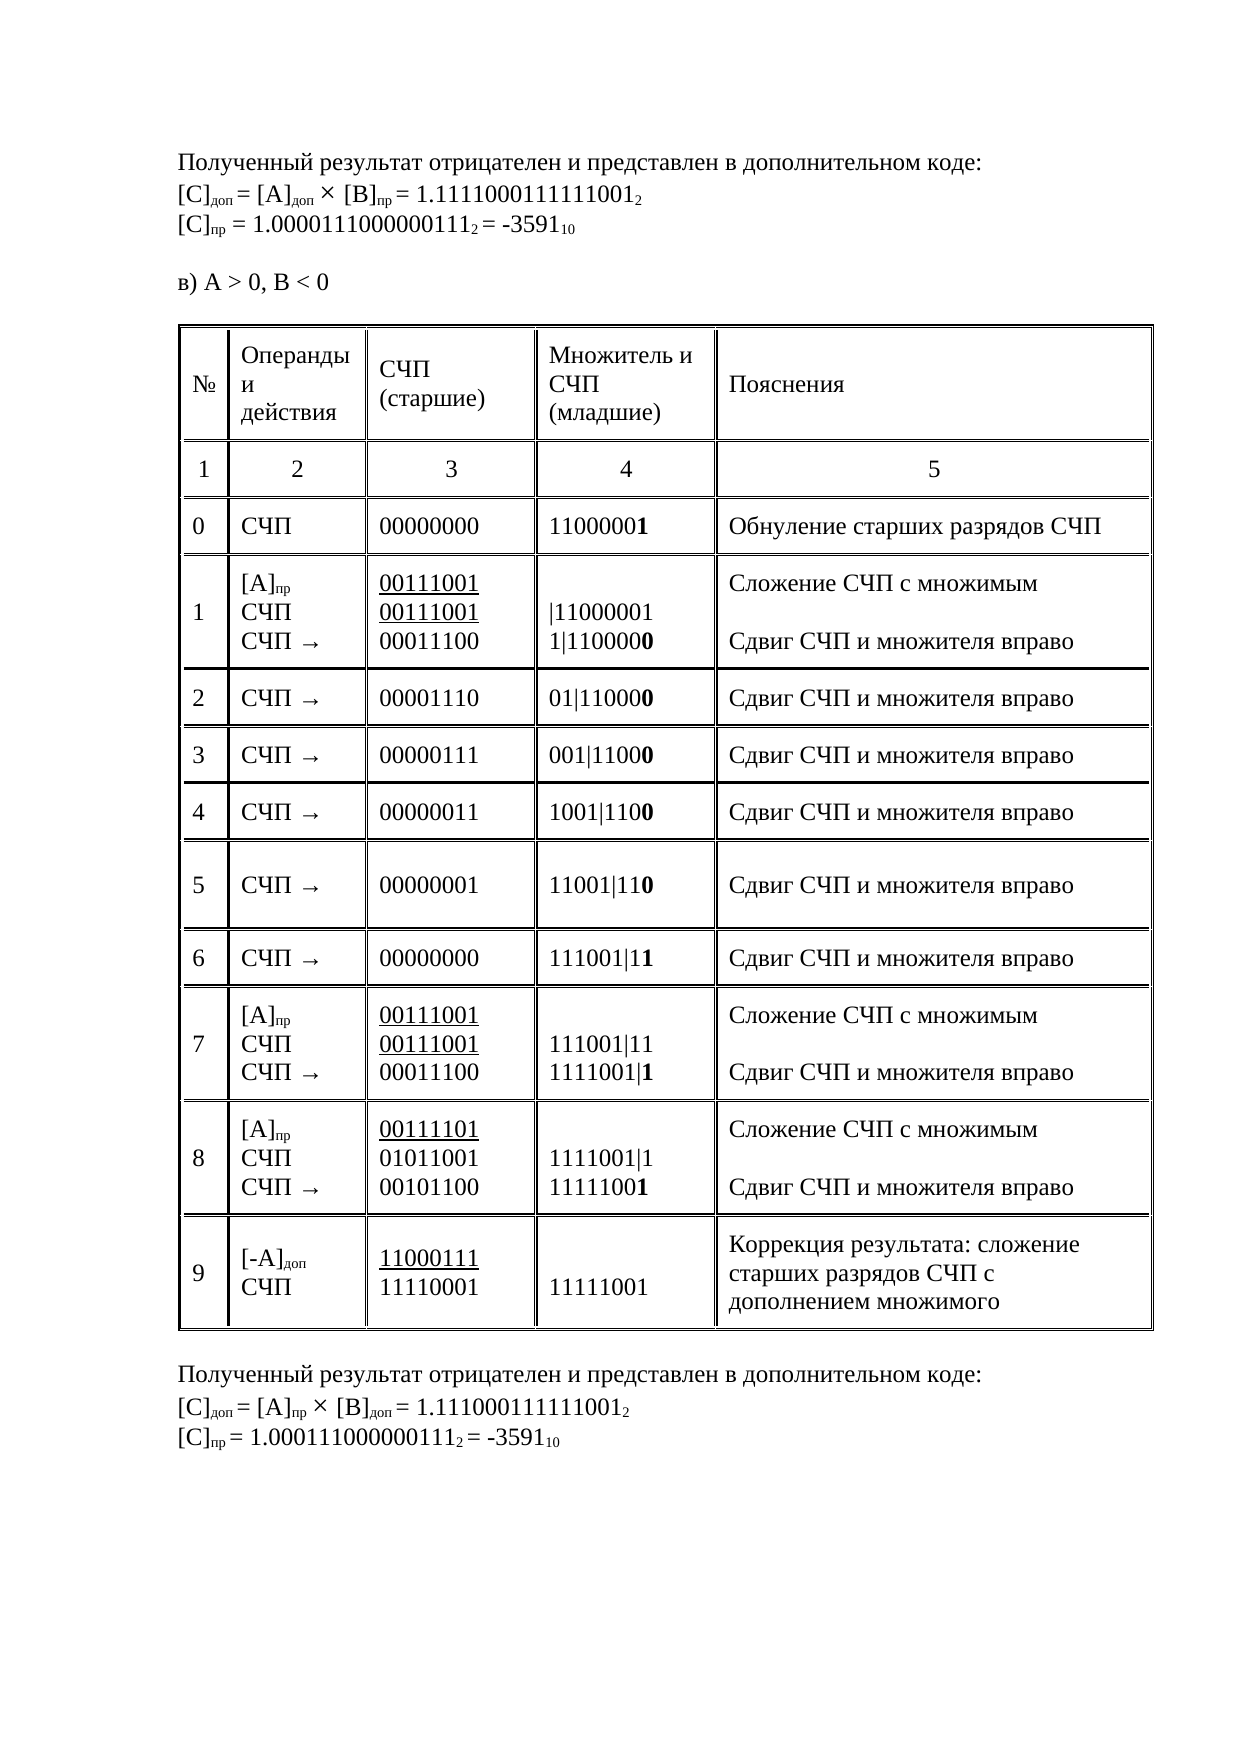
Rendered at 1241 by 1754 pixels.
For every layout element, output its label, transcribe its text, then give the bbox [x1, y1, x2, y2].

table_cell СЧП → [230, 670, 365, 724]
text [C]пр = 1.0001110000001112 = -359110 [177, 1422, 1152, 1479]
table_cell Сдвиг СЧП и множителя вправо [718, 781, 1151, 838]
table_cell 00111101 01011001 00101100 [368, 1102, 534, 1213]
table_cell Сдвиг СЧП и множителя вправо [718, 667, 1151, 724]
table_cell Сложение СЧП с множимым Сдвиг СЧП и множителя вправо [716, 553, 1152, 667]
table_cell 00000001 [368, 842, 534, 927]
table_header СЧП (старшие) [367, 326, 536, 439]
table_cell Сдвиг СЧП и множителя вправо [718, 927, 1151, 984]
table_cell 4 [181, 781, 227, 838]
table_cell 11001|110 [538, 842, 714, 927]
table_cell [A]пр СЧП СЧП → [230, 1102, 365, 1213]
table_cell 3 [368, 442, 534, 496]
table_cell 01|110000 [538, 670, 714, 724]
table_cell 3 [181, 724, 227, 781]
table_cell 111001|11 [538, 931, 714, 984]
table_cell 2 [230, 442, 365, 496]
table_cell СЧП → [230, 842, 365, 927]
table_cell 111001|11 1111001|1 [538, 988, 714, 1099]
table_cell Обнуление старших разрядов СЧП [716, 496, 1152, 553]
table_cell 6 [181, 927, 227, 984]
table_cell Сдвиг СЧП и множителя вправо [718, 724, 1151, 781]
table_header Множитель и СЧП (младшие) [536, 326, 716, 439]
table_cell 1 [180, 439, 228, 496]
table_cell 1111001|1 11111001 [538, 1102, 714, 1213]
table_cell 1 [180, 553, 228, 667]
table_cell Сложение СЧП с множимым Сдвиг СЧП и множителя вправо [716, 1099, 1152, 1213]
table_cell |11000001 1|1100000 [538, 556, 714, 667]
table_cell СЧП → [230, 931, 365, 984]
table_cell СЧП → [230, 784, 365, 838]
table_header Операнды и действия [228, 328, 367, 439]
table_cell Коррекция результата: сложение старших разрядов СЧП с дополнением множимого [716, 1213, 1151, 1328]
table_cell 7 [181, 984, 227, 1099]
text Полученный результат отрицателен и представлен в дополнительном коде: [C]доп = [A]доп × [B]пр = 1.11110001111110012 [177, 118, 1152, 209]
table_cell 5 [181, 838, 227, 927]
table_cell 11000001 [538, 499, 714, 553]
table_cell 0 [180, 496, 228, 553]
table_cell [-A]доп СЧП [228, 1217, 367, 1328]
subtitle в) A > 0, B < 0 [177, 267, 1152, 295]
table_cell 11000111 11110001 [367, 1213, 536, 1328]
table_cell Сдвиг СЧП и множителя вправо [718, 838, 1151, 927]
table_cell 00111001 00111001 00011100 [368, 988, 534, 1099]
table_cell 00000000 [368, 499, 534, 553]
table_cell 00000011 [368, 784, 534, 838]
table_cell 4 [538, 442, 714, 496]
table_cell [A]пр СЧП СЧП → [230, 556, 365, 667]
table_cell 9 [181, 1213, 228, 1328]
table_cell 1001|1100 [538, 784, 714, 838]
table_cell [A]пр СЧП СЧП → [230, 988, 365, 1099]
table_cell Сложение СЧП с множимым Сдвиг СЧП и множителя вправо [718, 984, 1151, 1099]
table_cell 00111001 00111001 00011100 [368, 556, 534, 667]
table_cell 11111001 [536, 1213, 716, 1328]
table_cell 00001110 [368, 670, 534, 724]
table_cell СЧП [230, 499, 365, 553]
table_cell 5 [716, 439, 1152, 496]
table_header Пояснения [716, 328, 1151, 439]
table_cell СЧП → [230, 728, 365, 781]
table_cell 2 [181, 667, 227, 724]
table_cell 001|11000 [538, 728, 714, 781]
table_cell 00000000 [368, 931, 534, 984]
table_header № [181, 328, 228, 439]
text [C]пр = 1.00001110000001112 = -359110 [177, 209, 1152, 267]
text Полученный результат отрицателен и представлен в дополнительном коде: [C]доп = [A]пр × [B]доп = 1.1110001111110012 [177, 1331, 1152, 1422]
table_cell 8 [180, 1099, 228, 1213]
table_cell 00000111 [368, 728, 534, 781]
